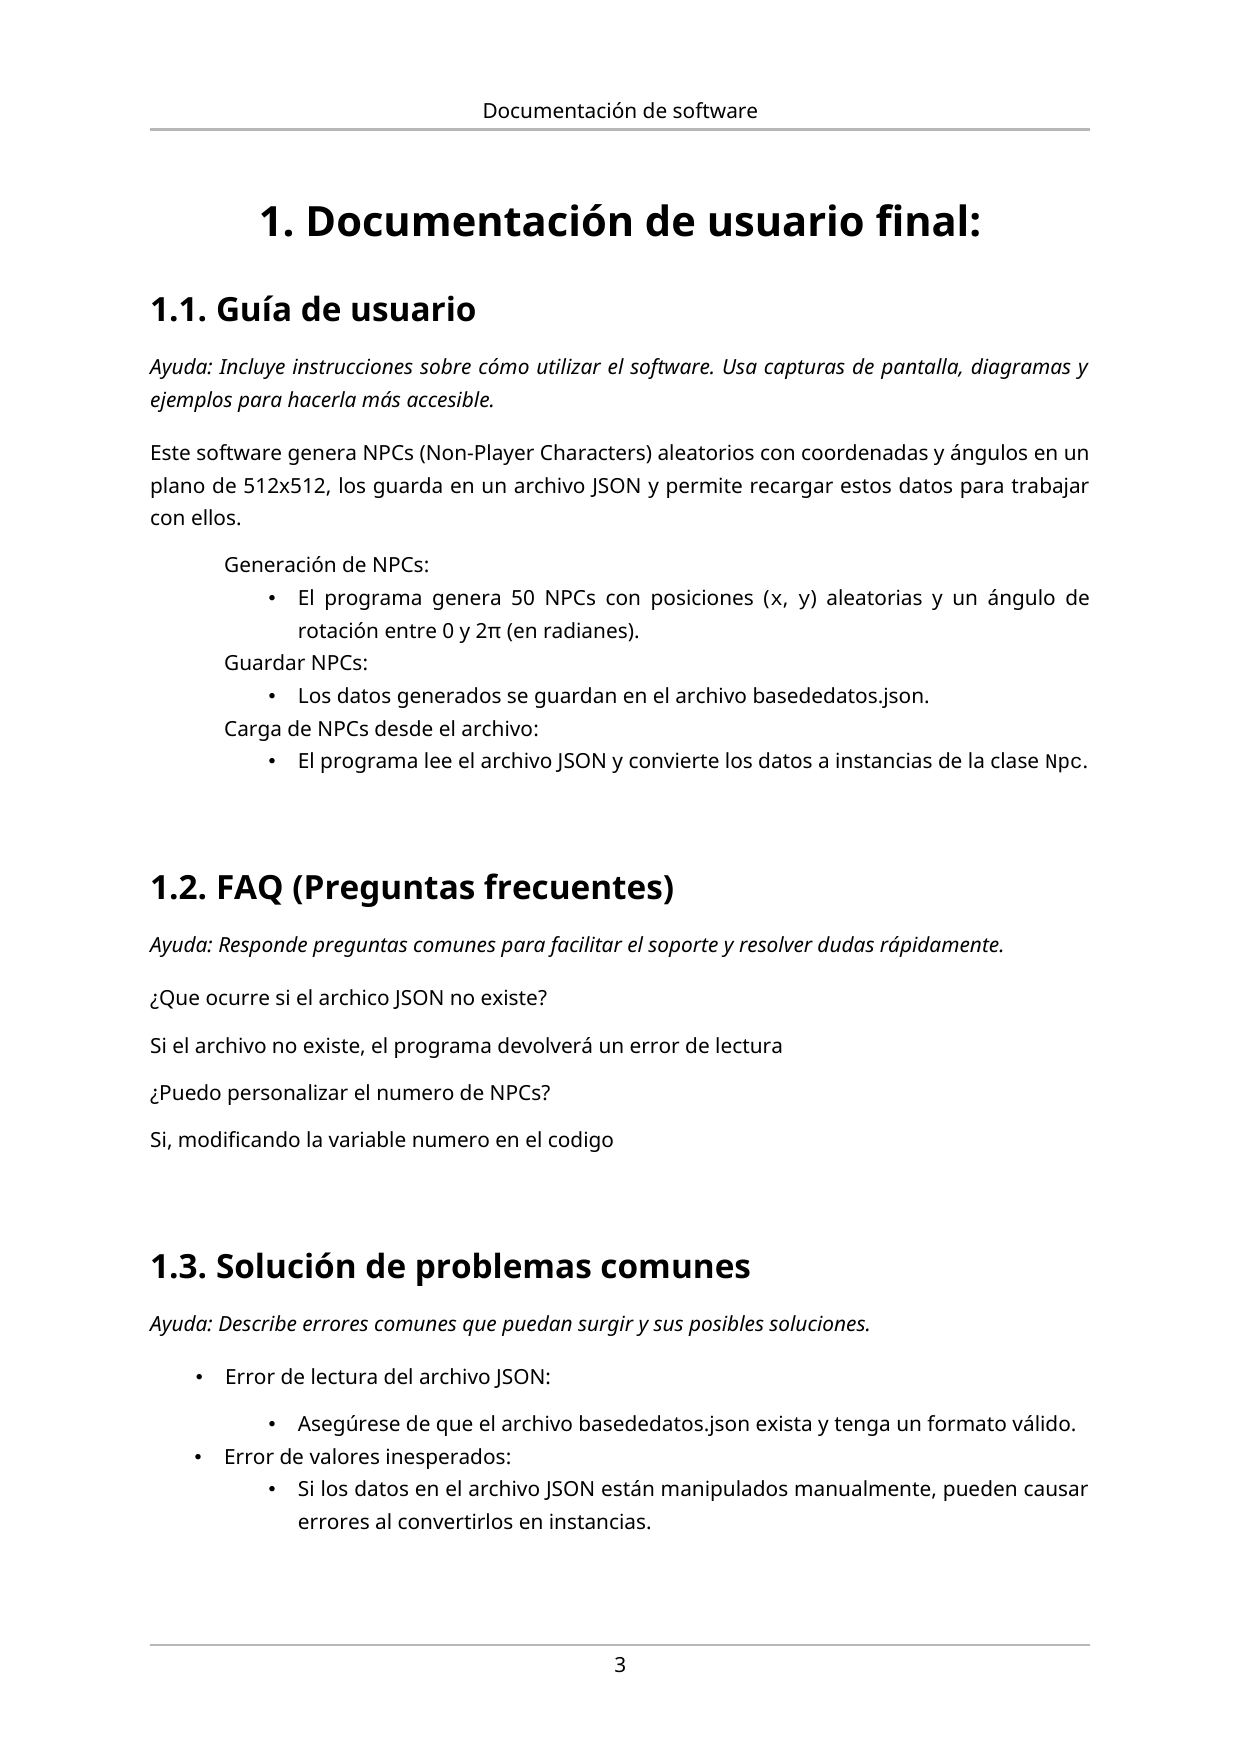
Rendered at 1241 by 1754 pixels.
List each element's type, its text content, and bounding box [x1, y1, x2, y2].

list El programa lee el archivo JSON y convierte los datos a instancias de la clase Npc. [268, 746, 1090, 775]
list Carga de NPCs desde el archivo: [194, 714, 1090, 742]
text Ayuda: Incluye instrucciones sobre cómo utilizar el software. Usa capturas de pantalla, diagramas y ejemplos para hacerla más accesible. [150, 352, 1090, 413]
text Este software genera NPCs (Non-Player Characters) aleatorios con coordenadas y ángulos en un plano de 512x512, los guarda en un archivo JSON y permite recargar estos datos para trabajar con ellos. [150, 438, 1090, 532]
list El programa genera 50 NPCs con posiciones (x, y) aleatorias y un ángulo de rotación entre 0 y 2π (en radianes). [268, 583, 1090, 644]
subtitle 1.3. Solución de problemas comunes [150, 1242, 1090, 1288]
text Si, modificando la variable numero en el codigo [150, 1125, 1090, 1153]
text Si el archivo no existe, el programa devolverá un error de lectura [150, 1031, 1090, 1059]
subtitle 1. Documentación de usuario final: [150, 192, 1090, 248]
subtitle 1.1. Guía de usuario [150, 286, 1090, 331]
list Asegúrese de que el archivo basededatos.json exista y tenga un formato válido. [268, 1409, 1090, 1438]
text ¿Que ocurre si el archico JSON no existe? [150, 983, 1090, 1012]
list Error de valores inesperados: [194, 1442, 1090, 1470]
text Ayuda: Responde preguntas comunes para facilitar el soporte y resolver dudas rápidamente. [150, 930, 1090, 958]
subtitle 1.2. FAQ (Preguntas frecuentes) [150, 864, 1090, 909]
list Guardar NPCs: [194, 648, 1090, 677]
list Generación de NPCs: [194, 551, 1090, 579]
text ¿Puedo personalizar el numero de NPCs? [150, 1078, 1090, 1106]
list Los datos generados se guardan en el archivo basededatos.json. [268, 681, 1090, 709]
list Error de lectura del archivo JSON: [196, 1362, 1090, 1391]
list Si los datos en el archivo JSON están manipulados manualmente, pueden causar errores al convertirlos en instancias. [268, 1474, 1090, 1536]
text Ayuda: Describe errores comunes que puedan surgir y sus posibles soluciones. [150, 1309, 1090, 1337]
